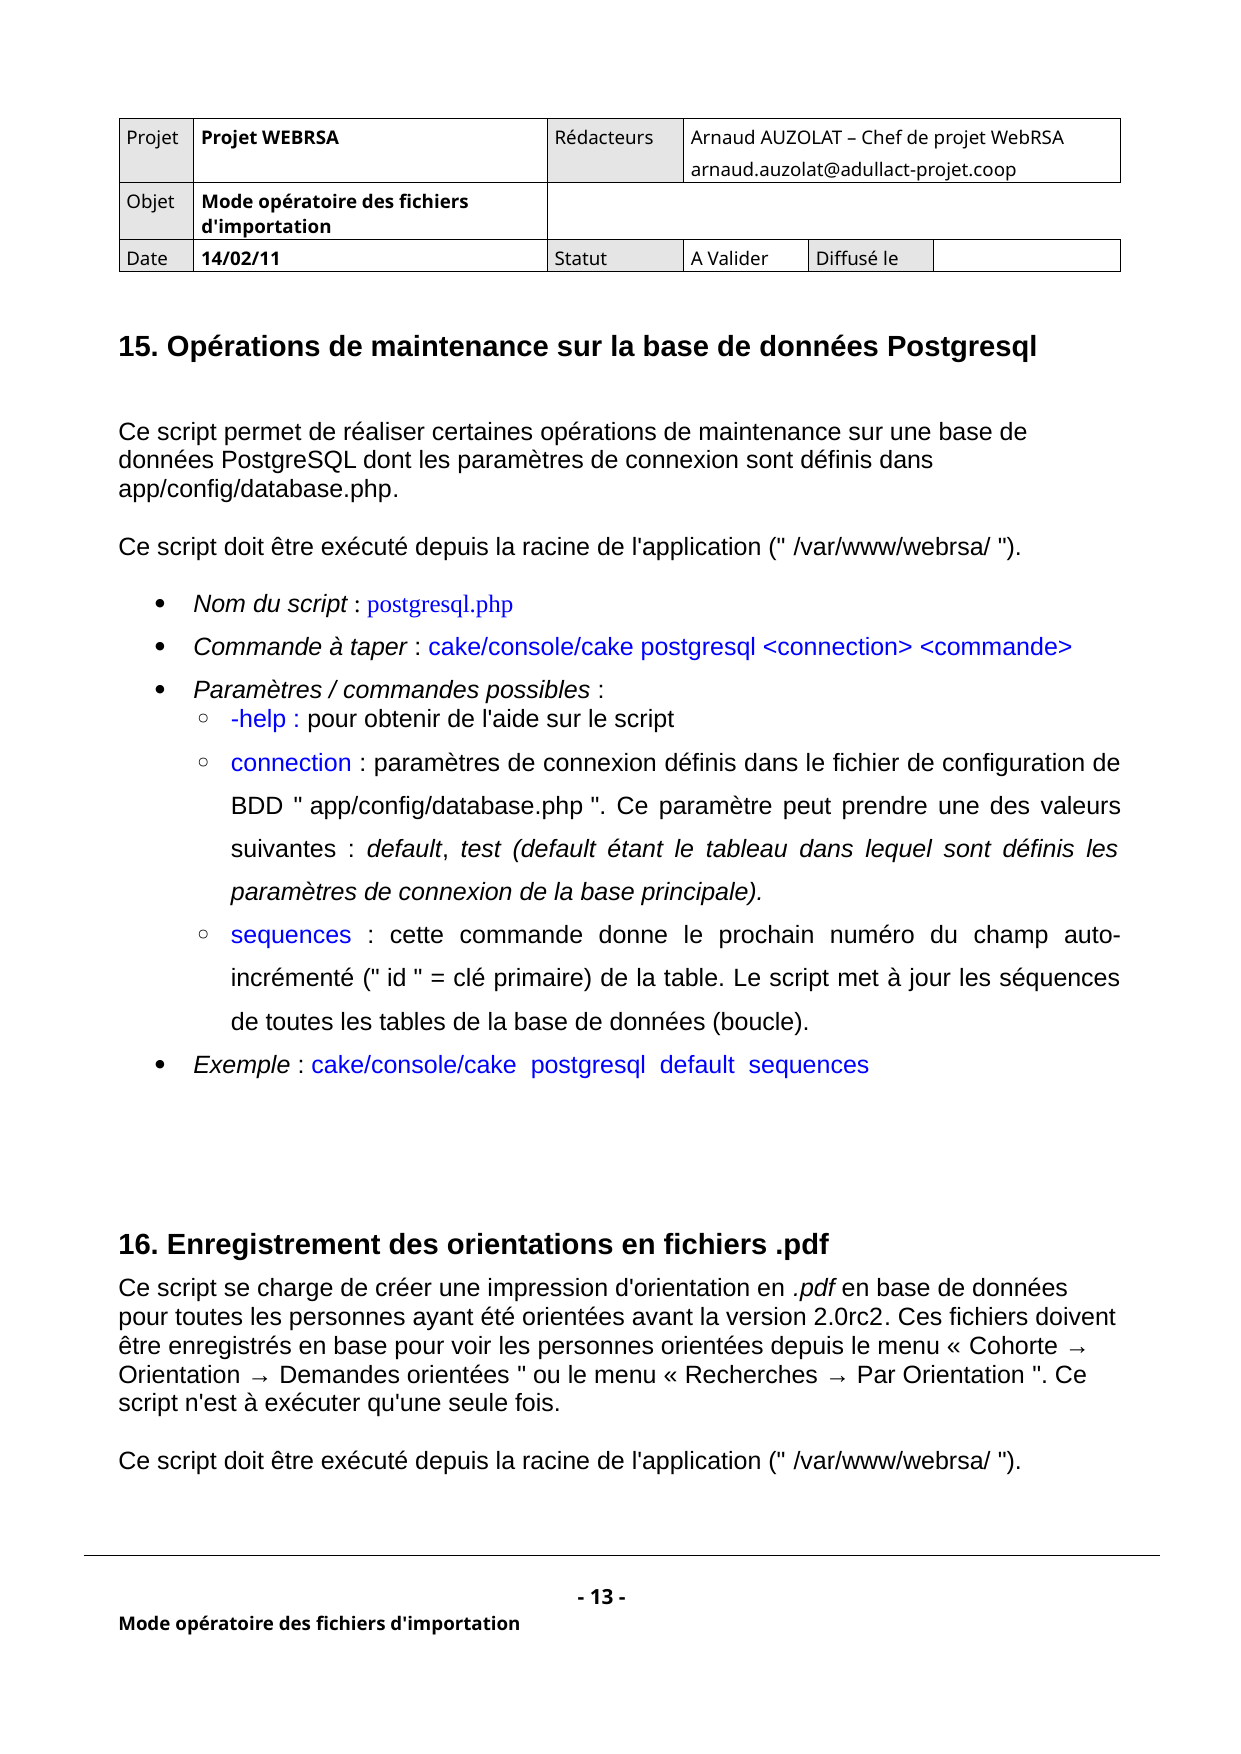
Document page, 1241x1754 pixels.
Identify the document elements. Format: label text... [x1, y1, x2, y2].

text Ce script se charge de créer une impression d'orientation en .pdf en base de données pour toutes les personnes ayant été orientées avant la version 2.0rc2. Ces fichiers doivent être enregistrés en base pour voir les personnes orientées depuis le menu « Cohorte → Orientation → Demandes orientées " ou le menu « Recherches → Par Orientation ". Ce script n'est à exécuter qu'une seule fois. [118, 1273, 1122, 1417]
subtitle 15. Opérations de maintenance sur la base de données Postgresql [118, 329, 1122, 363]
list connection : paramètres de connexion définis dans le fichier de configuration de BDD " app/config/database.php ". Ce paramètre peut prendre une des valeurs suivantes : default, test (default étant le tableau dans lequel sont définis les paramètres de connexion de la base principale). [193, 748, 1122, 906]
list -help : pour obtenir de l'aide sur le script [193, 704, 1122, 733]
list Nom du script : postgresql.php [156, 589, 1122, 618]
text Ce script doit être exécuté depuis la racine de l'application (" /var/www/webrsa/ "). [118, 532, 1122, 560]
text Ce script permet de réaliser certaines opérations de maintenance sur une base de données PostgreSQL dont les paramètres de connexion sont définis dans app/config/database.php. [118, 417, 1122, 503]
list Paramètres / commandes possibles : [156, 676, 1122, 704]
text Ce script doit être exécuté depuis la racine de l'application (" /var/www/webrsa/ "). [118, 1446, 1122, 1474]
list Commande à taper : cake/console/cake postgresql <connection> <commande> [156, 632, 1122, 661]
list Exemple : cake/console/cake postgresql default sequences [156, 1050, 1122, 1078]
subtitle 16. Enregistrement des orientations en fichiers .pdf [118, 1227, 1122, 1261]
list sequences : cette commande donne le prochain numéro du champ auto-incrémenté (" id " = clé primaire) de la table. Le script met à jour les séquences de toutes les tables de la base de données (boucle). [193, 920, 1122, 1035]
